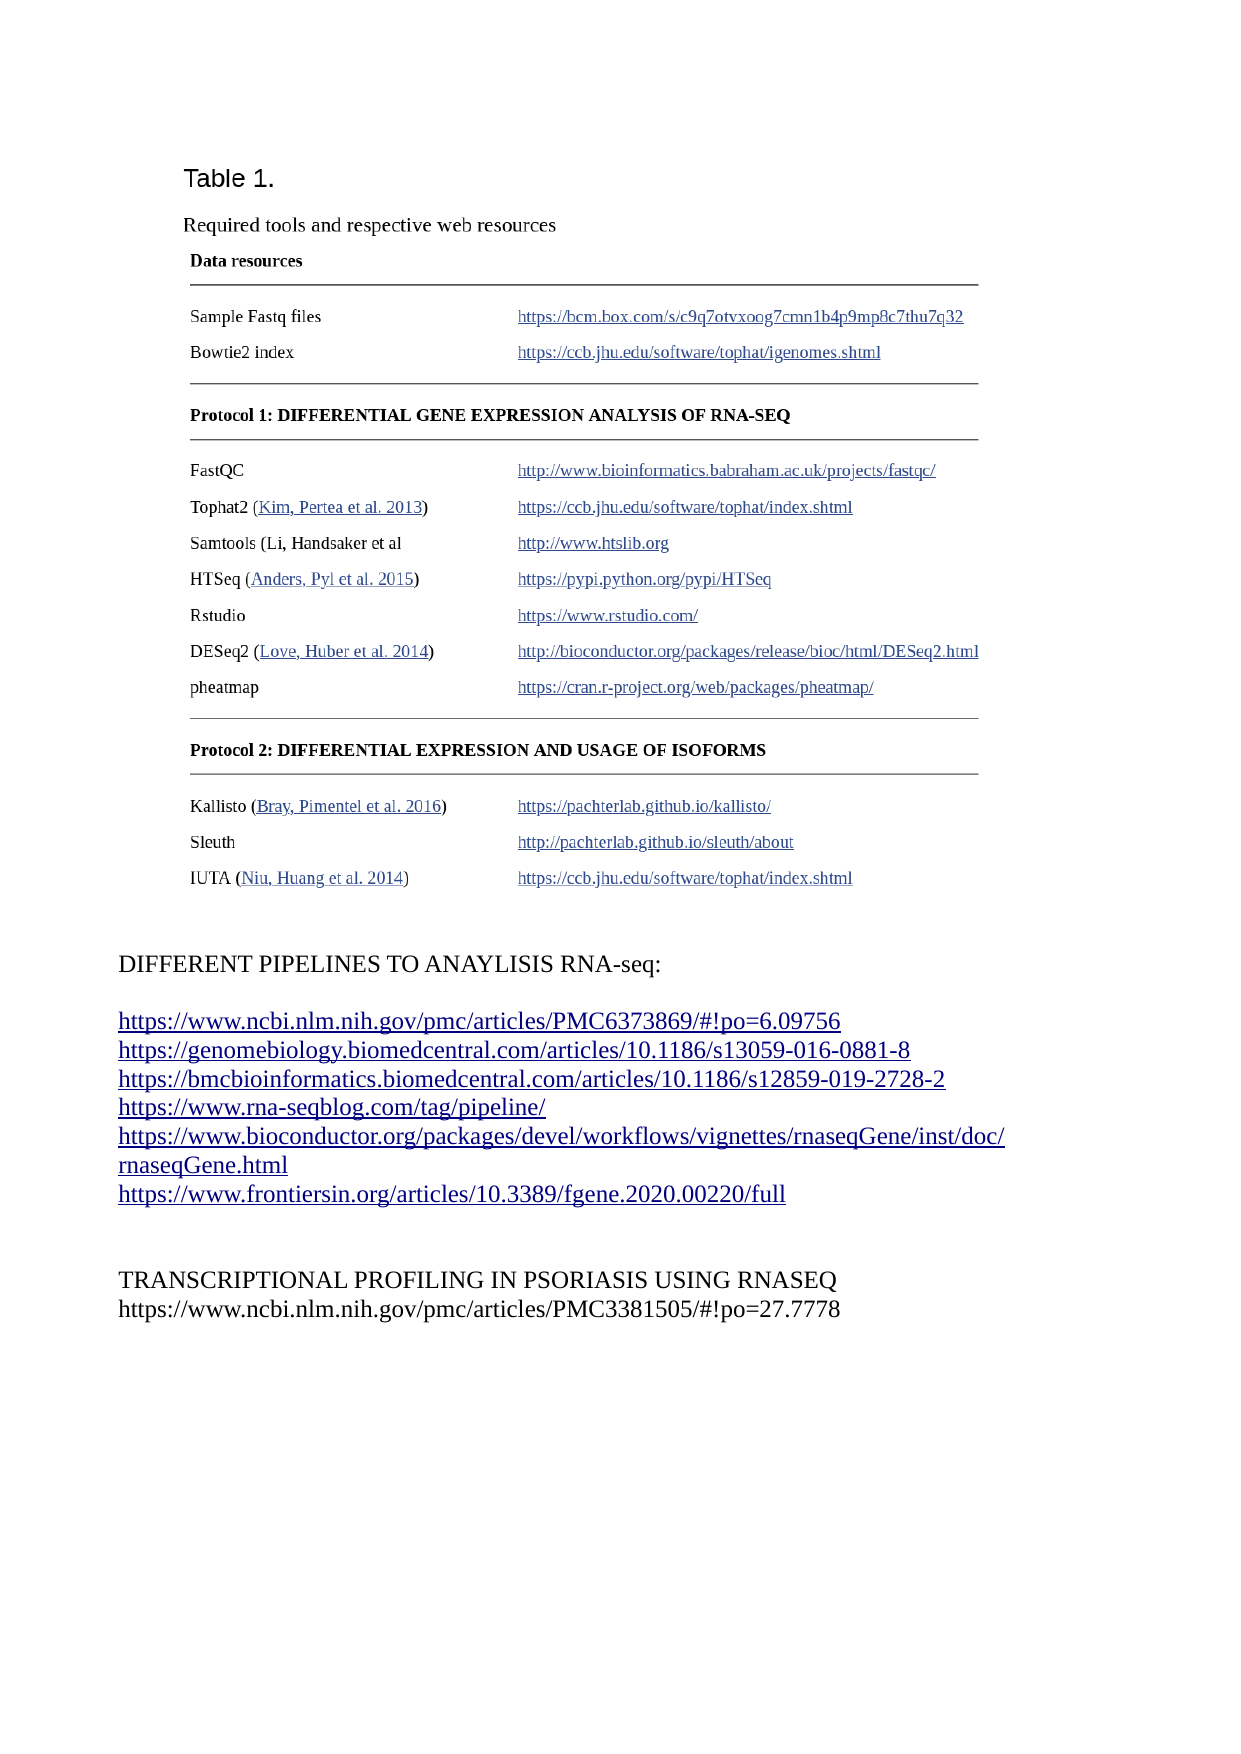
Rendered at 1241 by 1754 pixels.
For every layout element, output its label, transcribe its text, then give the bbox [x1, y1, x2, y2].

text https://www.bioconductor.org/packages/devel/workflows/vignettes/rnaseqGene/inst/doc/rnaseqGene.html [118, 1121, 1122, 1179]
text https://www.frontiersin.org/articles/10.3389/fgene.2020.00220/full [118, 1179, 1122, 1207]
text https://www.rna-seqblog.com/tag/pipeline/ [118, 1092, 1122, 1121]
text https://genomebiology.biomedcentral.com/articles/10.1186/s13059-016-0881-8 [118, 1035, 1122, 1064]
text TRANSCRIPTIONAL PROFILING IN PSORIASIS USING RNASEQ [118, 1265, 1122, 1294]
text https://www.ncbi.nlm.nih.gov/pmc/articles/PMC6373869/#!po=6.09756 [118, 1006, 1122, 1035]
picture [178, 169, 1048, 920]
text https://www.ncbi.nlm.nih.gov/pmc/articles/PMC3381505/#!po=27.7778 [118, 1294, 1122, 1322]
text DIFFERENT PIPELINES TO ANAYLISIS RNA-seq: [118, 949, 1122, 977]
text https://bmcbioinformatics.biomedcentral.com/articles/10.1186/s12859-019-2728-2 [118, 1064, 1122, 1092]
